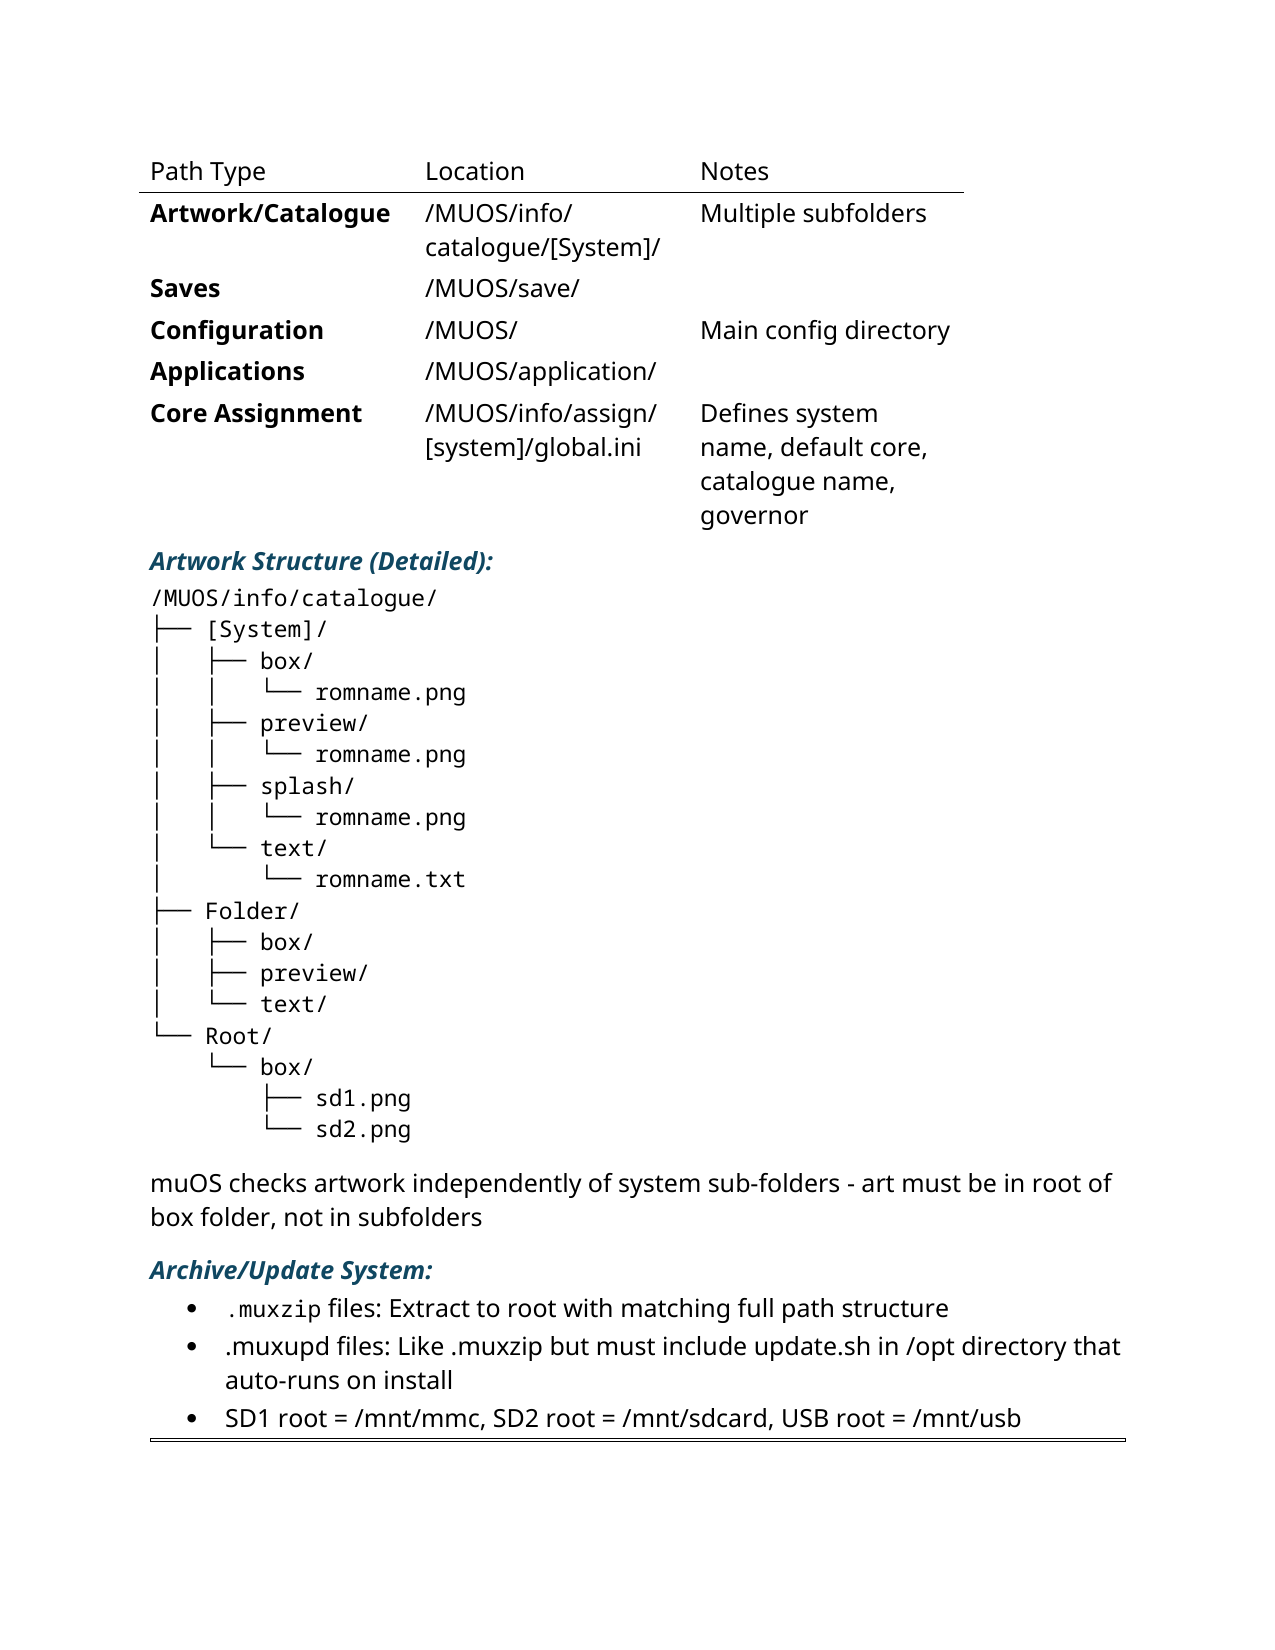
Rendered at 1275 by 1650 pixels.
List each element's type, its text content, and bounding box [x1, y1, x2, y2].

text muOS checks artwork independently of system sub-folders - art must be in root of box folder, not in subfolders [150, 1166, 1125, 1234]
subtitle Artwork Structure (Detailed): [150, 544, 1125, 578]
table_cell /MUOS/save/ [414, 267, 689, 309]
table_header Location [414, 150, 689, 192]
table_cell Saves [139, 267, 414, 309]
list SD1 root = /mnt/mmc, SD2 root = /mnt/sdcard, USB root = /mnt/usb [187, 1400, 1125, 1434]
table_cell /MUOS/application/ [414, 350, 689, 392]
text /MUOS/info/catalogue/ ├── [System]/ │ ├── box/ │ │ └── romname.png │ ├── preview/ │ │ └── romname.png │ ├── splash/ │ │ └── romname.png │ └── text/ │ └── romname.txt ├── Folder/ │ ├── box/ │ ├── preview/ │ └── text/ └── Root/ └── box/ ├── sd1.png └── sd2.png [150, 582, 1125, 1145]
table_cell /MUOS/info/assign/[system]/global.ini [414, 392, 689, 536]
table_cell Main config directory [689, 309, 964, 350]
table_cell Applications [139, 350, 414, 392]
table_cell Defines system name, default core, catalogue name, governor [689, 392, 964, 536]
list .muxupd files: Like .muxzip but must include update.sh in /opt directory that auto-runs on install [187, 1328, 1125, 1397]
table_cell /MUOS/info/catalogue/[System]/ [414, 193, 689, 267]
table_cell Multiple subfolders [689, 193, 964, 267]
table_cell Configuration [139, 309, 414, 350]
subtitle Archive/Update System: [150, 1252, 1125, 1286]
table_cell /MUOS/ [414, 309, 689, 350]
table_cell Core Assignment [139, 392, 414, 536]
table_cell [689, 350, 964, 392]
table_header Notes [689, 150, 964, 192]
table_cell [689, 267, 964, 309]
table_cell Artwork/Catalogue [139, 193, 414, 267]
list .muxzip files: Extract to root with matching full path structure [187, 1291, 1125, 1325]
table_header Path Type [139, 150, 414, 192]
